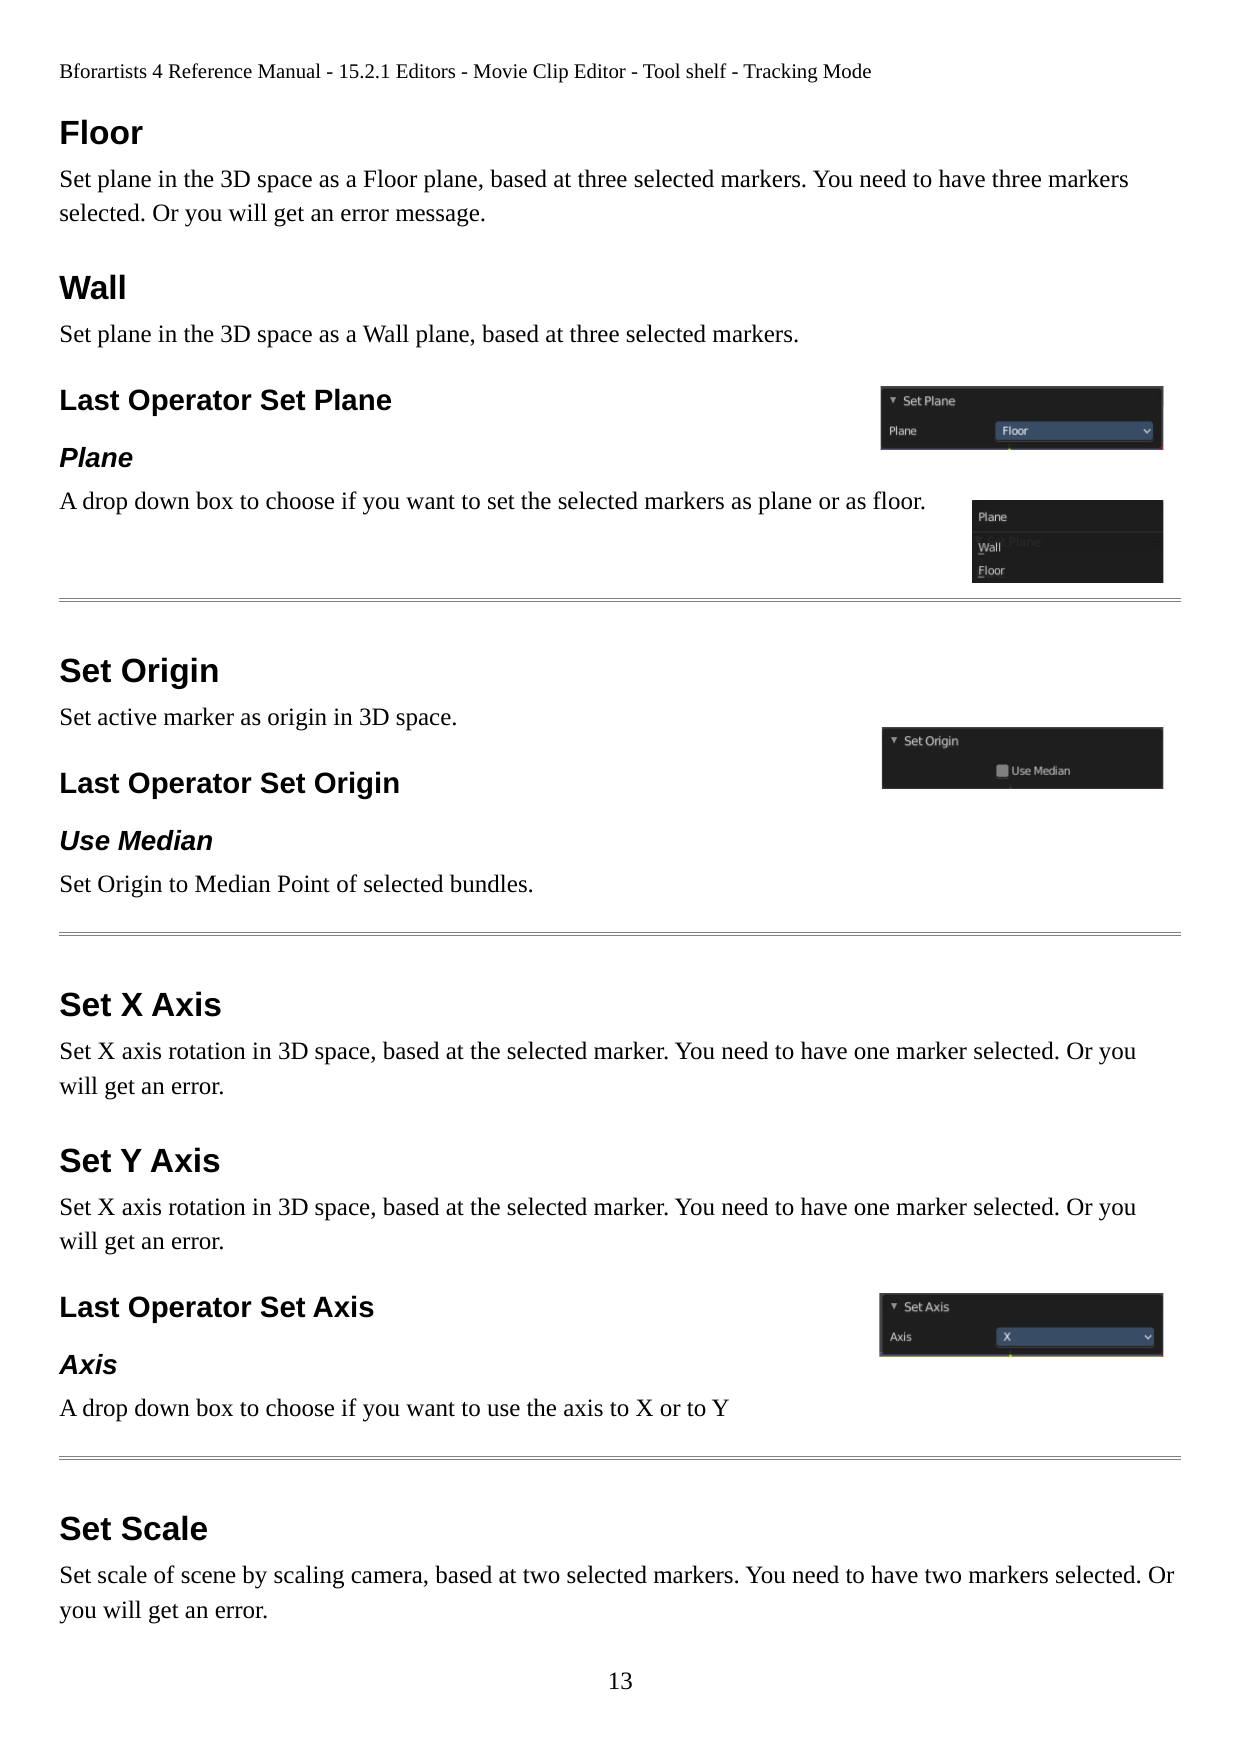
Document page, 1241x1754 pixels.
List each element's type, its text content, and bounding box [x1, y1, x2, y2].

subtitle Last Operator Set Origin [59, 766, 1181, 800]
picture [881, 727, 1164, 789]
text Set plane in the 3D space as a Wall plane, based at three selected markers. [59, 319, 1181, 348]
text Set scale of scene by scaling camera, based at two selected markers. You need to have two markers selected. Or you will get an error. [59, 1560, 1181, 1623]
subtitle Set Origin [59, 651, 1181, 690]
subtitle Set Scale [59, 1509, 1181, 1548]
subtitle Last Operator Set Axis [59, 1290, 1181, 1324]
subtitle Last Operator Set Plane [59, 383, 1181, 417]
text A drop down box to choose if you want to use the axis to X or to Y [59, 1393, 1181, 1422]
picture [879, 1293, 1164, 1357]
text Set X axis rotation in 3D space, based at the selected marker. You need to have one marker selected. Or you will get an error. [59, 1192, 1181, 1255]
text Set Origin to Median Point of selected bundles. [59, 869, 1181, 898]
subtitle Use Median [59, 825, 1181, 857]
subtitle Wall [59, 268, 1181, 307]
text Set X axis rotation in 3D space, based at the selected marker. You need to have one marker selected. Or you will get an error. [59, 1036, 1181, 1099]
subtitle Set X Axis [59, 985, 1181, 1024]
subtitle Set Y Axis [59, 1141, 1181, 1179]
text A drop down box to choose if you want to set the selected markers as plane or as floor. [59, 486, 1181, 515]
picture [972, 500, 1164, 583]
text Set plane in the 3D space as a Floor plane, based at three selected markers. You need to have three markers selected. Or you will get an error message. [59, 164, 1181, 227]
subtitle Axis [59, 1349, 1181, 1381]
subtitle Floor [59, 113, 1181, 151]
subtitle Plane [59, 442, 1181, 473]
text Set active marker as origin in 3D space. [59, 702, 1181, 731]
picture [880, 386, 1164, 450]
